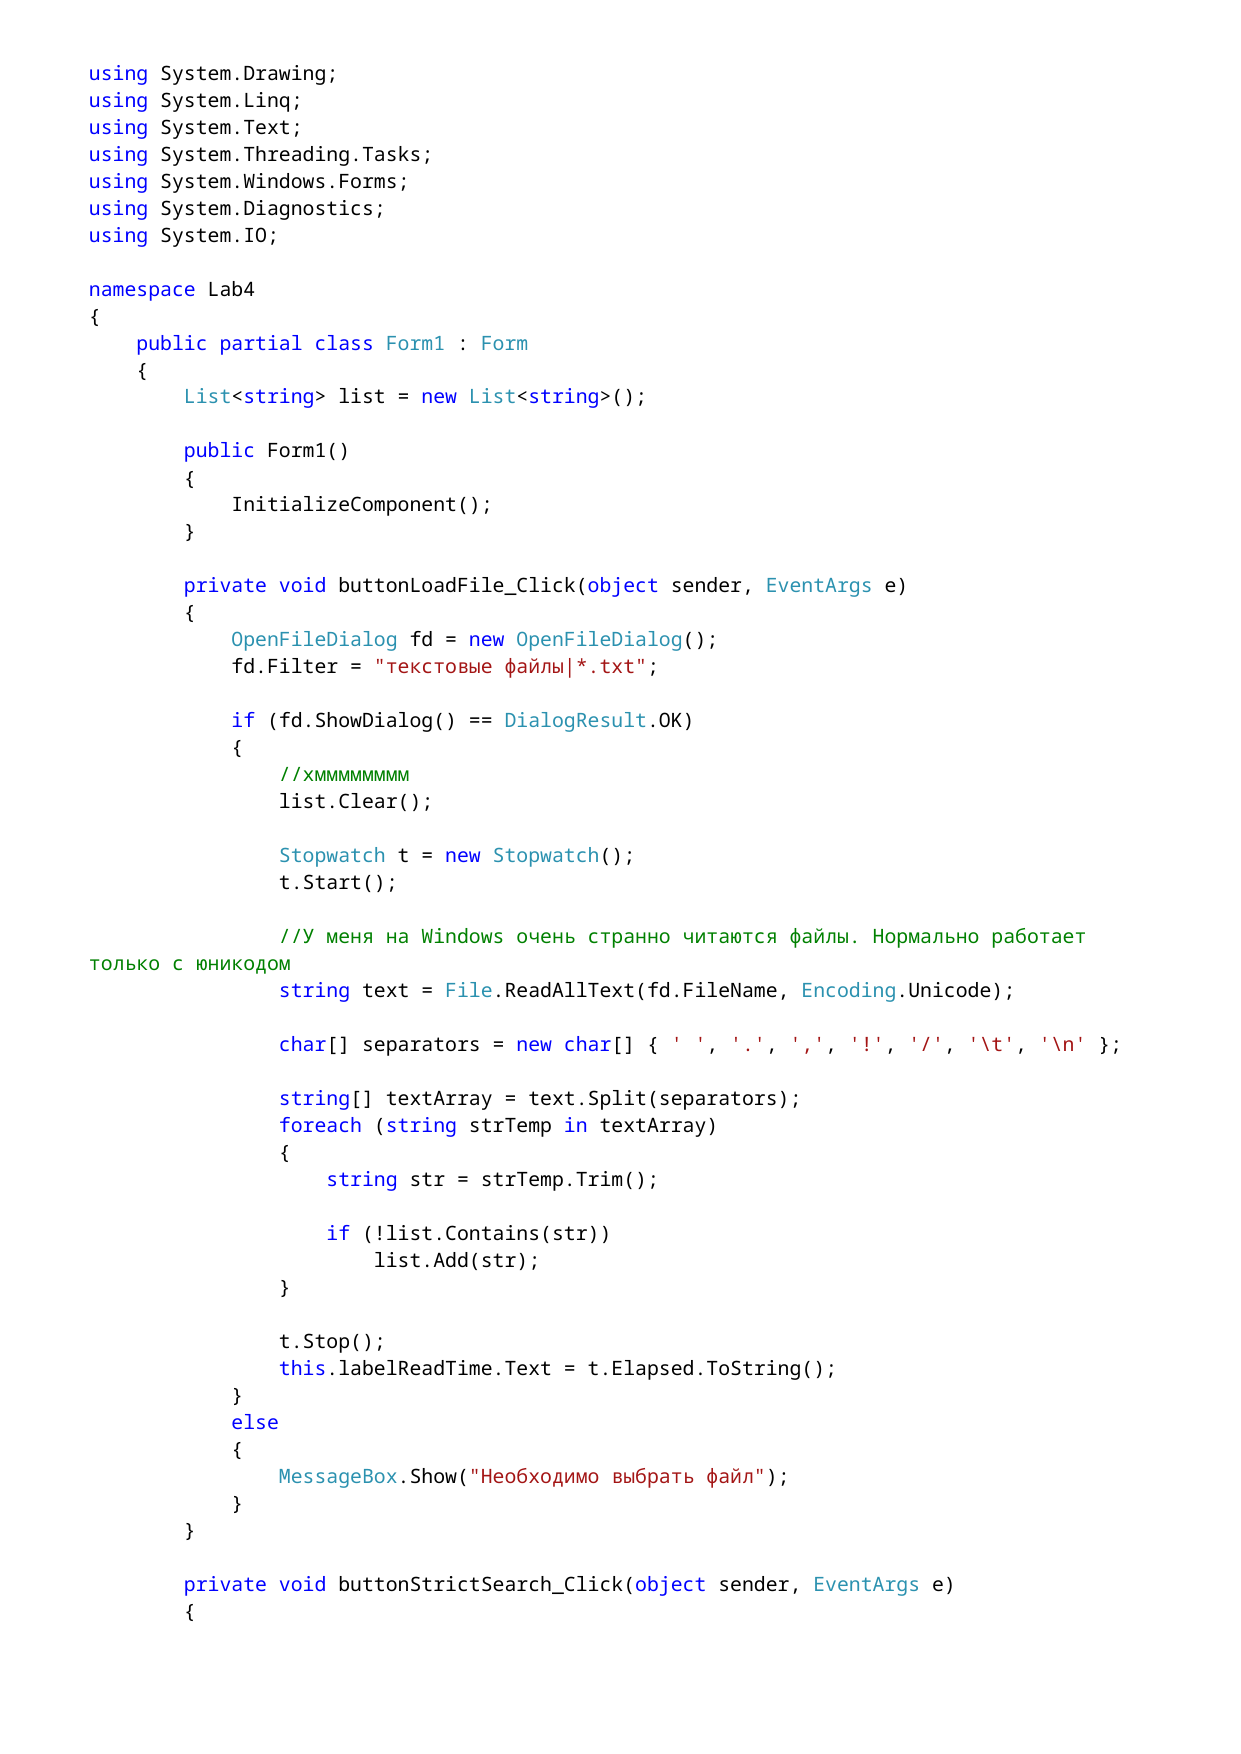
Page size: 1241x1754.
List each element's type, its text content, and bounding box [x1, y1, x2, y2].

text { [89, 1597, 1167, 1624]
text public partial class Form1 : Form [89, 329, 1167, 356]
text list.Add(str); [89, 1246, 1167, 1273]
text } [89, 1489, 1167, 1516]
text { [89, 733, 1167, 761]
text private void buttonStrictSearch_Click(object sender, EventArgs e) [89, 1570, 1167, 1597]
text { [89, 302, 1167, 329]
text InitializeComponent(); [89, 491, 1167, 518]
text list.Clear(); [89, 787, 1167, 814]
text OpenFileDialog fd = new OpenFileDialog(); [89, 626, 1167, 653]
text if (!list.Contains(str)) [89, 1219, 1167, 1246]
text using System.Diagnostics; [89, 194, 1167, 221]
text using System.Text; [89, 113, 1167, 140]
text string str = strTemp.Trim(); [89, 1165, 1167, 1192]
text using System.Threading.Tasks; [89, 140, 1167, 167]
text else [89, 1408, 1167, 1435]
text string text = File.ReadAllText(fd.FileName, Encoding.Unicode); [89, 976, 1167, 1003]
text namespace Lab4 [89, 275, 1167, 302]
text List<string> list = new List<string>(); [89, 383, 1167, 410]
text t.Stop(); [89, 1327, 1167, 1354]
text } [89, 1273, 1167, 1300]
text { [89, 599, 1167, 626]
text { [89, 1435, 1167, 1462]
text using System.IO; [89, 221, 1167, 248]
text fd.Filter = "текстовые файлы|*.txt"; [89, 653, 1167, 679]
text } [89, 1381, 1167, 1408]
text using System.Drawing; [89, 59, 1167, 86]
text { [89, 1138, 1167, 1165]
text //У меня на Windows очень странно читаются файлы. Нормально работает только с юникодом [89, 922, 1167, 976]
text using System.Linq; [89, 86, 1167, 113]
text char[] separators = new char[] { ' ', '.', ',', '!', '/', '\t', '\n' }; [89, 1030, 1167, 1057]
text } [89, 518, 1167, 545]
text foreach (string strTemp in textArray) [89, 1111, 1167, 1138]
text private void buttonLoadFile_Click(object sender, EventArgs e) [89, 572, 1167, 599]
text using System.Windows.Forms; [89, 167, 1167, 194]
text } [89, 1516, 1167, 1543]
text this.labelReadTime.Text = t.Elapsed.ToString(); [89, 1354, 1167, 1381]
text Stopwatch t = new Stopwatch(); [89, 841, 1167, 868]
text string[] textArray = text.Split(separators); [89, 1084, 1167, 1111]
text t.Start(); [89, 868, 1167, 895]
text if (fd.ShowDialog() == DialogResult.OK) [89, 707, 1167, 733]
text MessageBox.Show("Необходимо выбрать файл"); [89, 1462, 1167, 1489]
text //хмммммммм [89, 761, 1167, 787]
text { [89, 356, 1167, 383]
text public Form1() [89, 437, 1167, 464]
text { [89, 464, 1167, 491]
